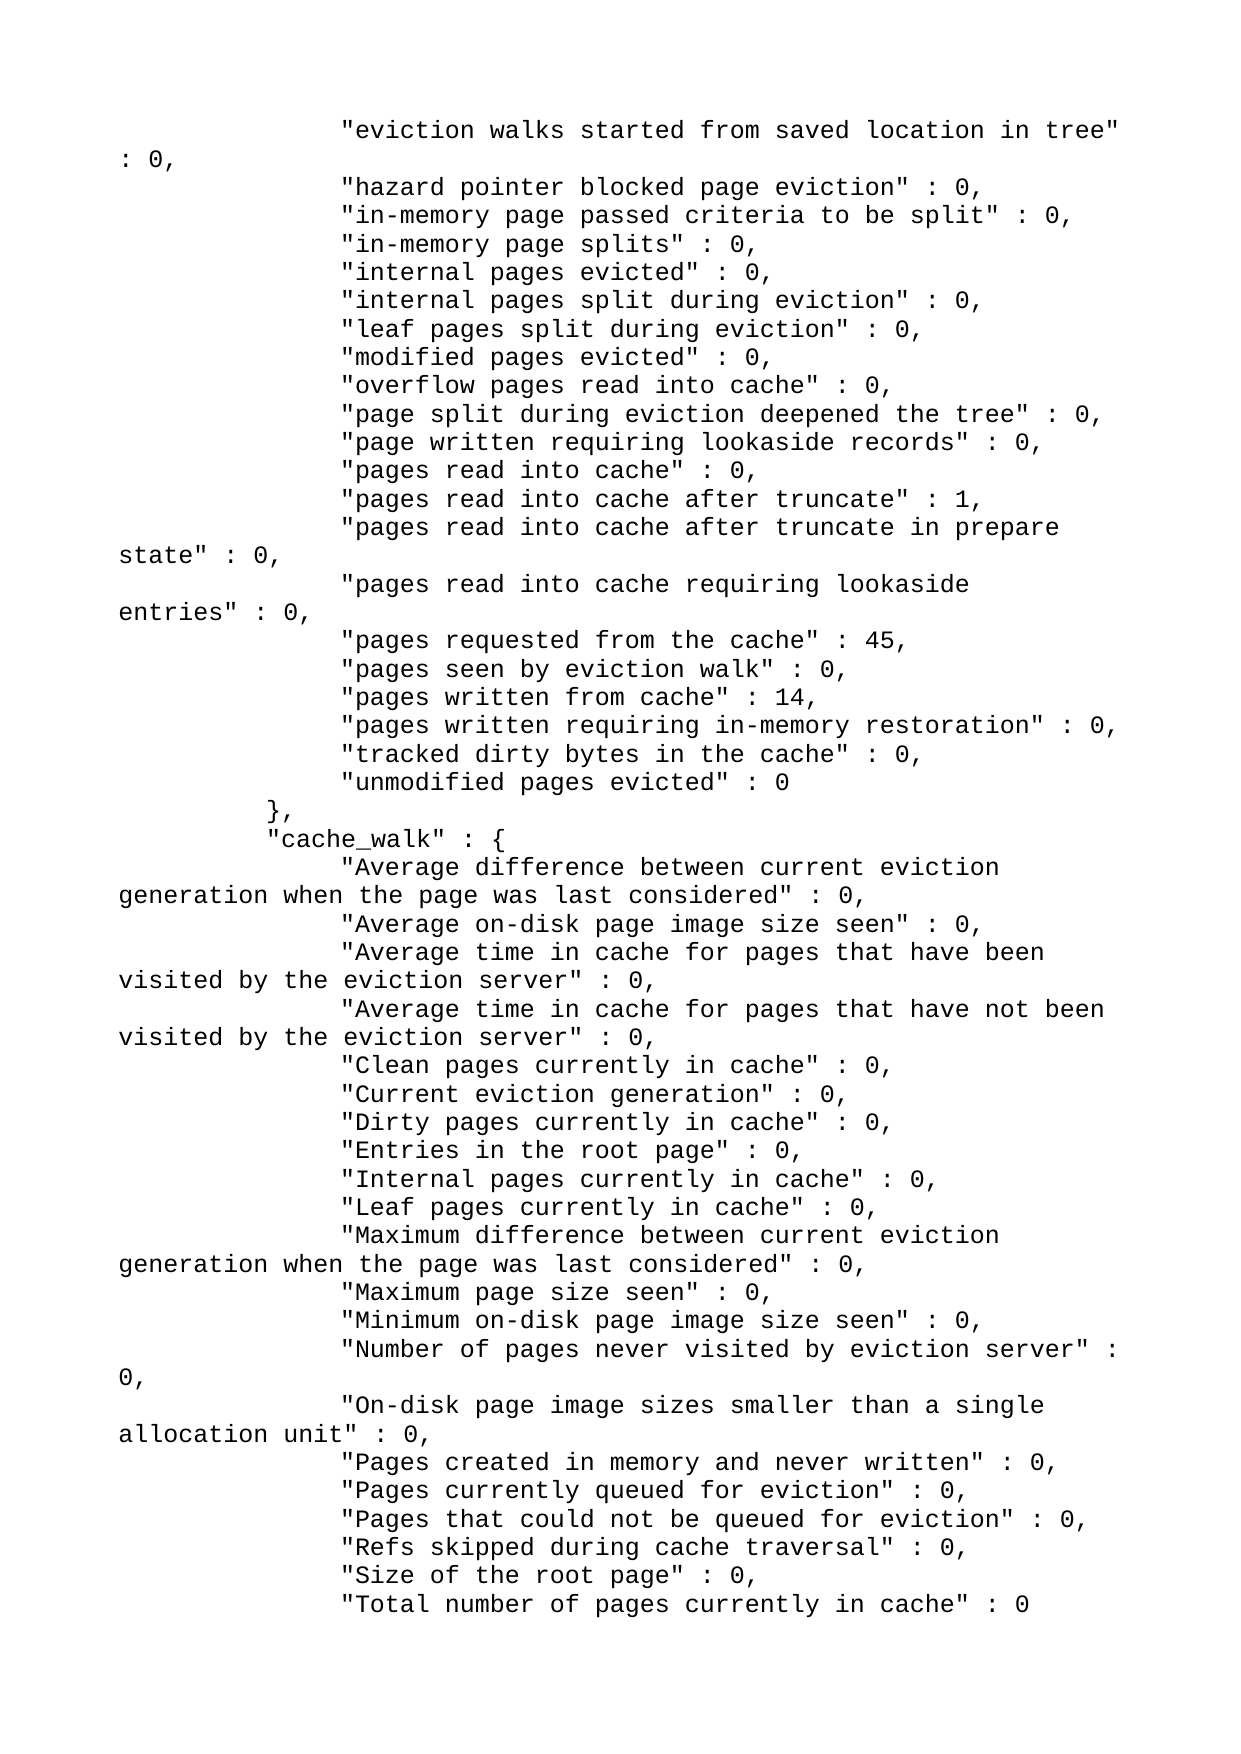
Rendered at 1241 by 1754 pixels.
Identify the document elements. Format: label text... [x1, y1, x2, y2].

text "cache_walk" : { [118, 826, 1122, 855]
text "Refs skipped during cache traversal" : 0, [118, 1535, 1122, 1563]
text "internal pages split during eviction" : 0, [118, 288, 1122, 316]
text "Pages that could not be queued for eviction" : 0, [118, 1506, 1122, 1535]
text "Leaf pages currently in cache" : 0, [118, 1195, 1122, 1223]
text "Current eviction generation" : 0, [118, 1081, 1122, 1110]
text "modified pages evicted" : 0, [118, 345, 1122, 373]
text "pages seen by eviction walk" : 0, [118, 656, 1122, 685]
text "Internal pages currently in cache" : 0, [118, 1166, 1122, 1195]
text "Average time in cache for pages that have not been visited by the eviction server" : 0, [118, 996, 1122, 1053]
text "Average time in cache for pages that have been visited by the eviction server" : 0, [118, 940, 1122, 996]
text "Average on-disk page image size seen" : 0, [118, 911, 1122, 940]
text "eviction walks started from saved location in tree" : 0, [118, 118, 1122, 175]
text "pages read into cache after truncate in prepare state" : 0, [118, 515, 1122, 571]
text "Dirty pages currently in cache" : 0, [118, 1110, 1122, 1138]
text "On-disk page image sizes smaller than a single allocation unit" : 0, [118, 1393, 1122, 1450]
text "unmodified pages evicted" : 0 [118, 770, 1122, 798]
text "in-memory page passed criteria to be split" : 0, [118, 203, 1122, 231]
text "pages written requiring in-memory restoration" : 0, [118, 713, 1122, 741]
text "internal pages evicted" : 0, [118, 260, 1122, 288]
text "Minimum on-disk page image size seen" : 0, [118, 1308, 1122, 1336]
text "Clean pages currently in cache" : 0, [118, 1053, 1122, 1081]
text }, [118, 798, 1122, 826]
text "Size of the root page" : 0, [118, 1563, 1122, 1591]
text "tracked dirty bytes in the cache" : 0, [118, 741, 1122, 770]
text "pages requested from the cache" : 45, [118, 628, 1122, 656]
text "Entries in the root page" : 0, [118, 1138, 1122, 1166]
text "leaf pages split during eviction" : 0, [118, 316, 1122, 345]
text "pages written from cache" : 14, [118, 685, 1122, 713]
text "Maximum page size seen" : 0, [118, 1280, 1122, 1308]
text "Pages created in memory and never written" : 0, [118, 1450, 1122, 1478]
text "Maximum difference between current eviction generation when the page was last considered" : 0, [118, 1223, 1122, 1280]
text "in-memory page splits" : 0, [118, 231, 1122, 260]
text "Number of pages never visited by eviction server" : 0, [118, 1336, 1122, 1393]
text "Pages currently queued for eviction" : 0, [118, 1478, 1122, 1506]
text "overflow pages read into cache" : 0, [118, 373, 1122, 401]
text "Average difference between current eviction generation when the page was last considered" : 0, [118, 855, 1122, 911]
text "pages read into cache requiring lookaside entries" : 0, [118, 571, 1122, 628]
text "pages read into cache after truncate" : 1, [118, 486, 1122, 515]
text "hazard pointer blocked page eviction" : 0, [118, 175, 1122, 203]
text "page split during eviction deepened the tree" : 0, [118, 401, 1122, 430]
text "page written requiring lookaside records" : 0, [118, 430, 1122, 458]
text "pages read into cache" : 0, [118, 458, 1122, 486]
text "Total number of pages currently in cache" : 0 [118, 1591, 1122, 1620]
